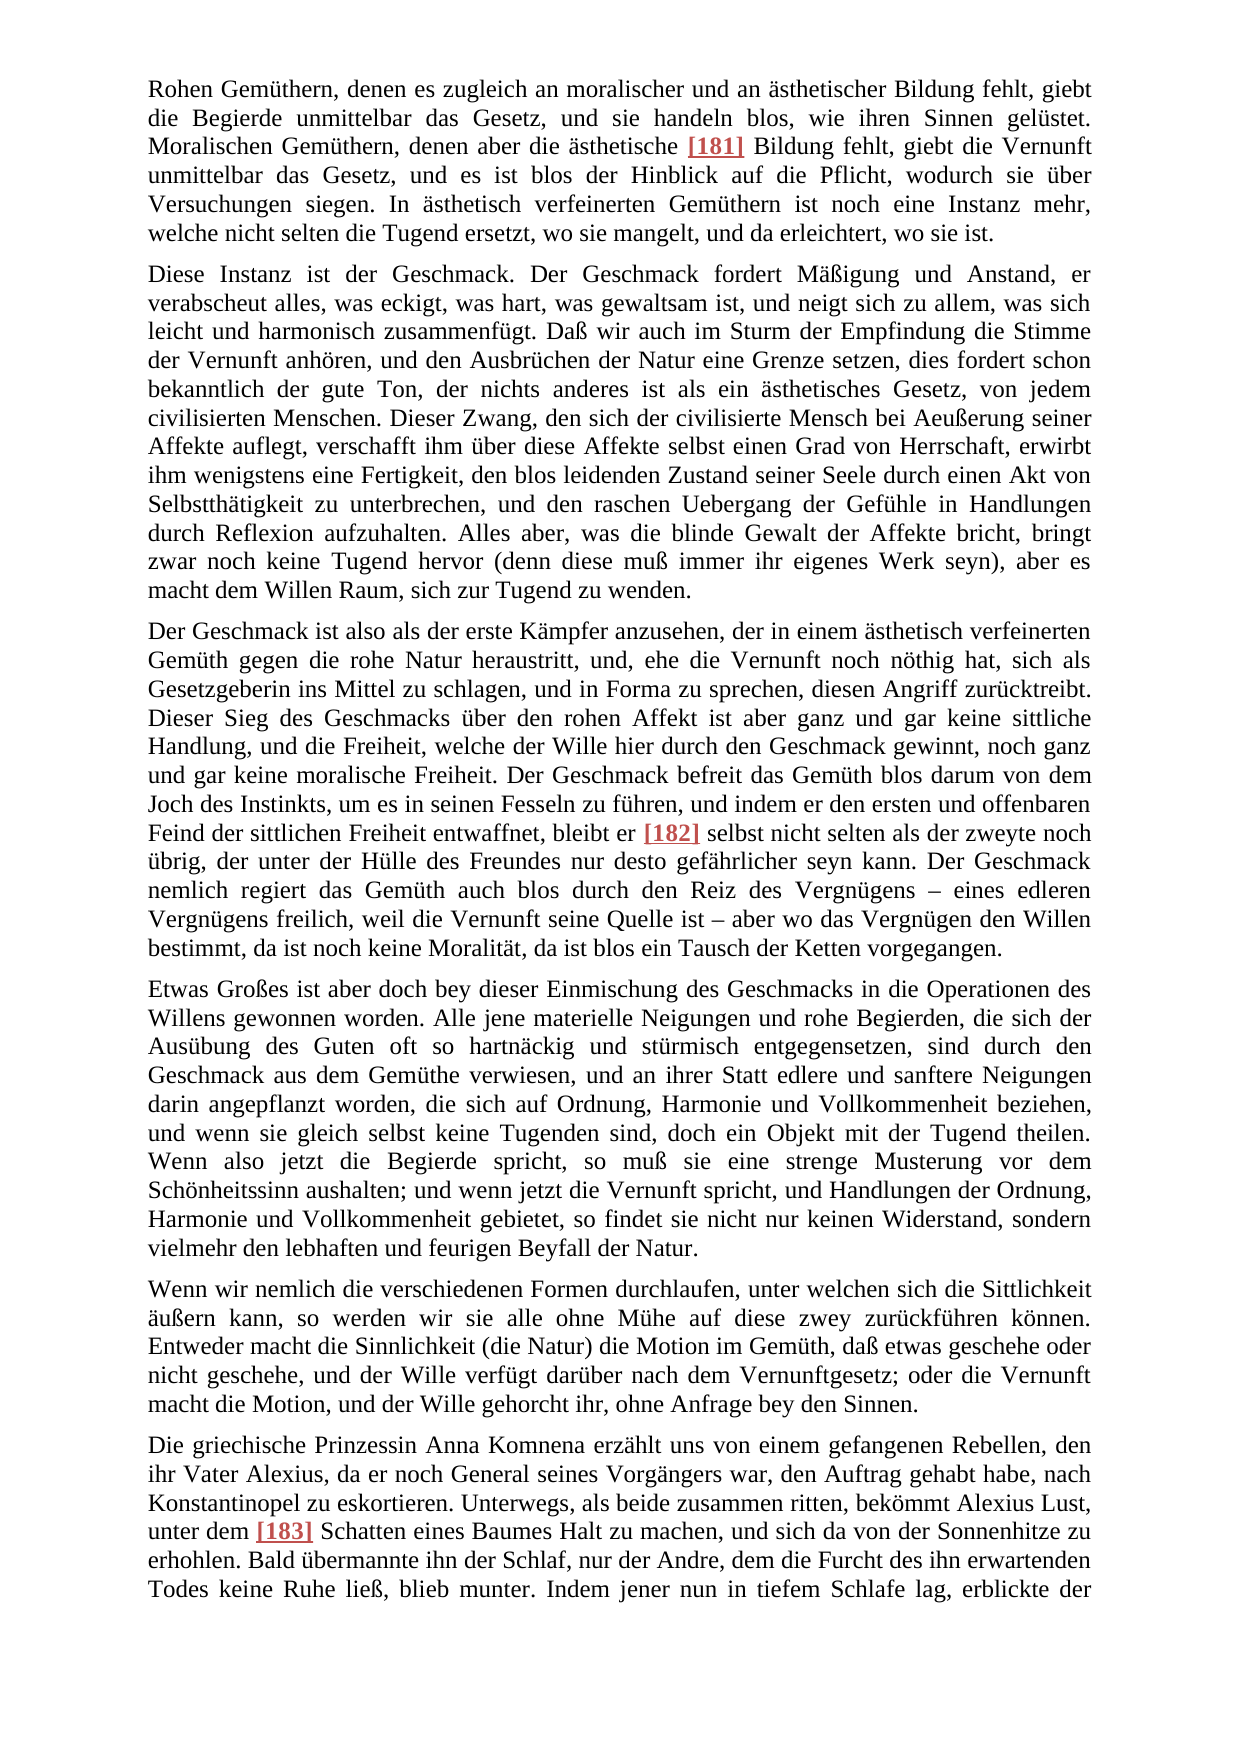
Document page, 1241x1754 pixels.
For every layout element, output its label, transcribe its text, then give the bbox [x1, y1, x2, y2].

text Rohen Gemüthern, denen es zugleich an moralischer und an ästhetischer Bildung fehlt, giebt die Begierde unmittelbar das Gesetz, und sie handeln blos, wie ihren Sinnen gelüstet. Moralischen Gemüthern, denen aber die ästhetische [181] Bildung fehlt, giebt die Vernunft unmittelbar das Gesetz, und es ist blos der Hinblick auf die Pflicht, wodurch sie über Versuchungen siegen. In ästhetisch verfeinerten Gemüthern ist noch eine Instanz mehr, welche nicht selten die Tugend ersetzt, wo sie mangelt, und da erleichtert, wo sie ist. [148, 74, 1092, 246]
text Diese Instanz ist der Geschmack. Der Geschmack fordert Mäßigung und Anstand, er verabscheut alles, was eckigt, was hart, was gewaltsam ist, und neigt sich zu allem, was sich leicht und harmonisch zusammenfügt. Daß wir auch im Sturm der Empfindung die Stimme der Vernunft anhören, und den Ausbrüchen der Natur eine Grenze setzen, dies fordert schon bekanntlich der gute Ton, der nichts anderes ist als ein ästhetisches Gesetz, von jedem civilisierten Menschen. Dieser Zwang, den sich der civilisierte Mensch bei Aeußerung seiner Affekte auflegt, verschafft ihm über diese Affekte selbst einen Grad von Herrschaft, erwirbt ihm wenigstens eine Fertigkeit, den blos leidenden Zustand seiner Seele durch einen Akt von Selbstthätigkeit zu unterbrechen, und den raschen Uebergang der Gefühle in Handlungen durch Reflexion aufzuhalten. Alles aber, was die blinde Gewalt der Affekte bricht, bringt zwar noch keine Tugend hervor (denn diese muß immer ihr eigenes Werk seyn), aber es macht dem Willen Raum, sich zur Tugend zu wenden. [148, 259, 1092, 604]
text Wenn wir nemlich die verschiedenen Formen durchlaufen, unter welchen sich die Sittlichkeit äußern kann, so werden wir sie alle ohne Mühe auf diese zwey zurückführen können. Entweder macht die Sinnlichkeit (die Natur) die Motion im Gemüth, daß etwas geschehe oder nicht geschehe, und der Wille verfügt darüber nach dem Vernunftgesetz; oder die Vernunft macht die Motion, und der Wille gehorcht ihr, ohne Anfrage bey den Sinnen. [148, 1274, 1092, 1418]
text Der Geschmack ist also als der erste Kämpfer anzusehen, der in einem ästhetisch verfeinerten Gemüth gegen die rohe Natur heraustritt, und, ehe die Vernunft noch nöthig hat, sich als Gesetzgeberin ins Mittel zu schlagen, und in Forma zu sprechen, diesen Angriff zurücktreibt. Dieser Sieg des Geschmacks über den rohen Affekt ist aber ganz und gar keine sittliche Handlung, und die Freiheit, welche der Wille hier durch den Geschmack gewinnt, noch ganz und gar keine moralische Freiheit. Der Geschmack befreit das Gemüth blos darum von dem Joch des Instinkts, um es in seinen Fesseln zu führen, und indem er den ersten und offenbaren Feind der sittlichen Freiheit entwaffnet, bleibt er [182] selbst nicht selten als der zweyte noch übrig, der unter der Hülle des Freundes nur desto gefährlicher seyn kann. Der Geschmack nemlich regiert das Gemüth auch blos durch den Reiz des Vergnügens – eines edleren Vergnügens freilich, weil die Vernunft seine Quelle ist – aber wo das Vergnügen den Willen bestimmt, da ist noch keine Moralität, da ist blos ein Tausch der Ketten vorgegangen. [148, 616, 1092, 961]
text Die griechische Prinzessin Anna Komnena erzählt uns von einem gefangenen Rebellen, den ihr Vater Alexius, da er noch General seines Vorgängers war, den Auftrag gehabt habe, nach Konstantinopel zu eskortieren. Unterwegs, als beide zusammen ritten, bekömmt Alexius Lust, unter dem [183] Schatten eines Baumes Halt zu machen, und sich da von der Sonnenhitze zu erhohlen. Bald übermannte ihn der Schlaf, nur der Andre, dem die Furcht des ihn erwartenden Todes keine Ruhe ließ, blieb munter. Indem jener nun in tiefem Schlafe lag, erblickte der [148, 1430, 1092, 1603]
text Etwas Großes ist aber doch bey dieser Einmischung des Geschmacks in die Operationen des Willens gewonnen worden. Alle jene materielle Neigungen und rohe Begierden, die sich der Ausübung des Guten oft so hartnäckig und stürmisch entgegensetzen, sind durch den Geschmack aus dem Gemüthe verwiesen, und an ihrer Statt edlere und sanftere Neigungen darin angepflanzt worden, die sich auf Ordnung, Harmonie und Vollkommenheit beziehen, und wenn sie gleich selbst keine Tugenden sind, doch ein Objekt mit der Tugend theilen. Wenn also jetzt die Begierde spricht, so muß sie eine strenge Musterung vor dem Schönheitssinn aushalten; und wenn jetzt die Vernunft spricht, und Handlungen der Ordnung, Harmonie und Vollkommenheit gebietet, so findet sie nicht nur keinen Widerstand, sondern vielmehr den lebhaften und feurigen Beyfall der Natur. [148, 974, 1092, 1261]
